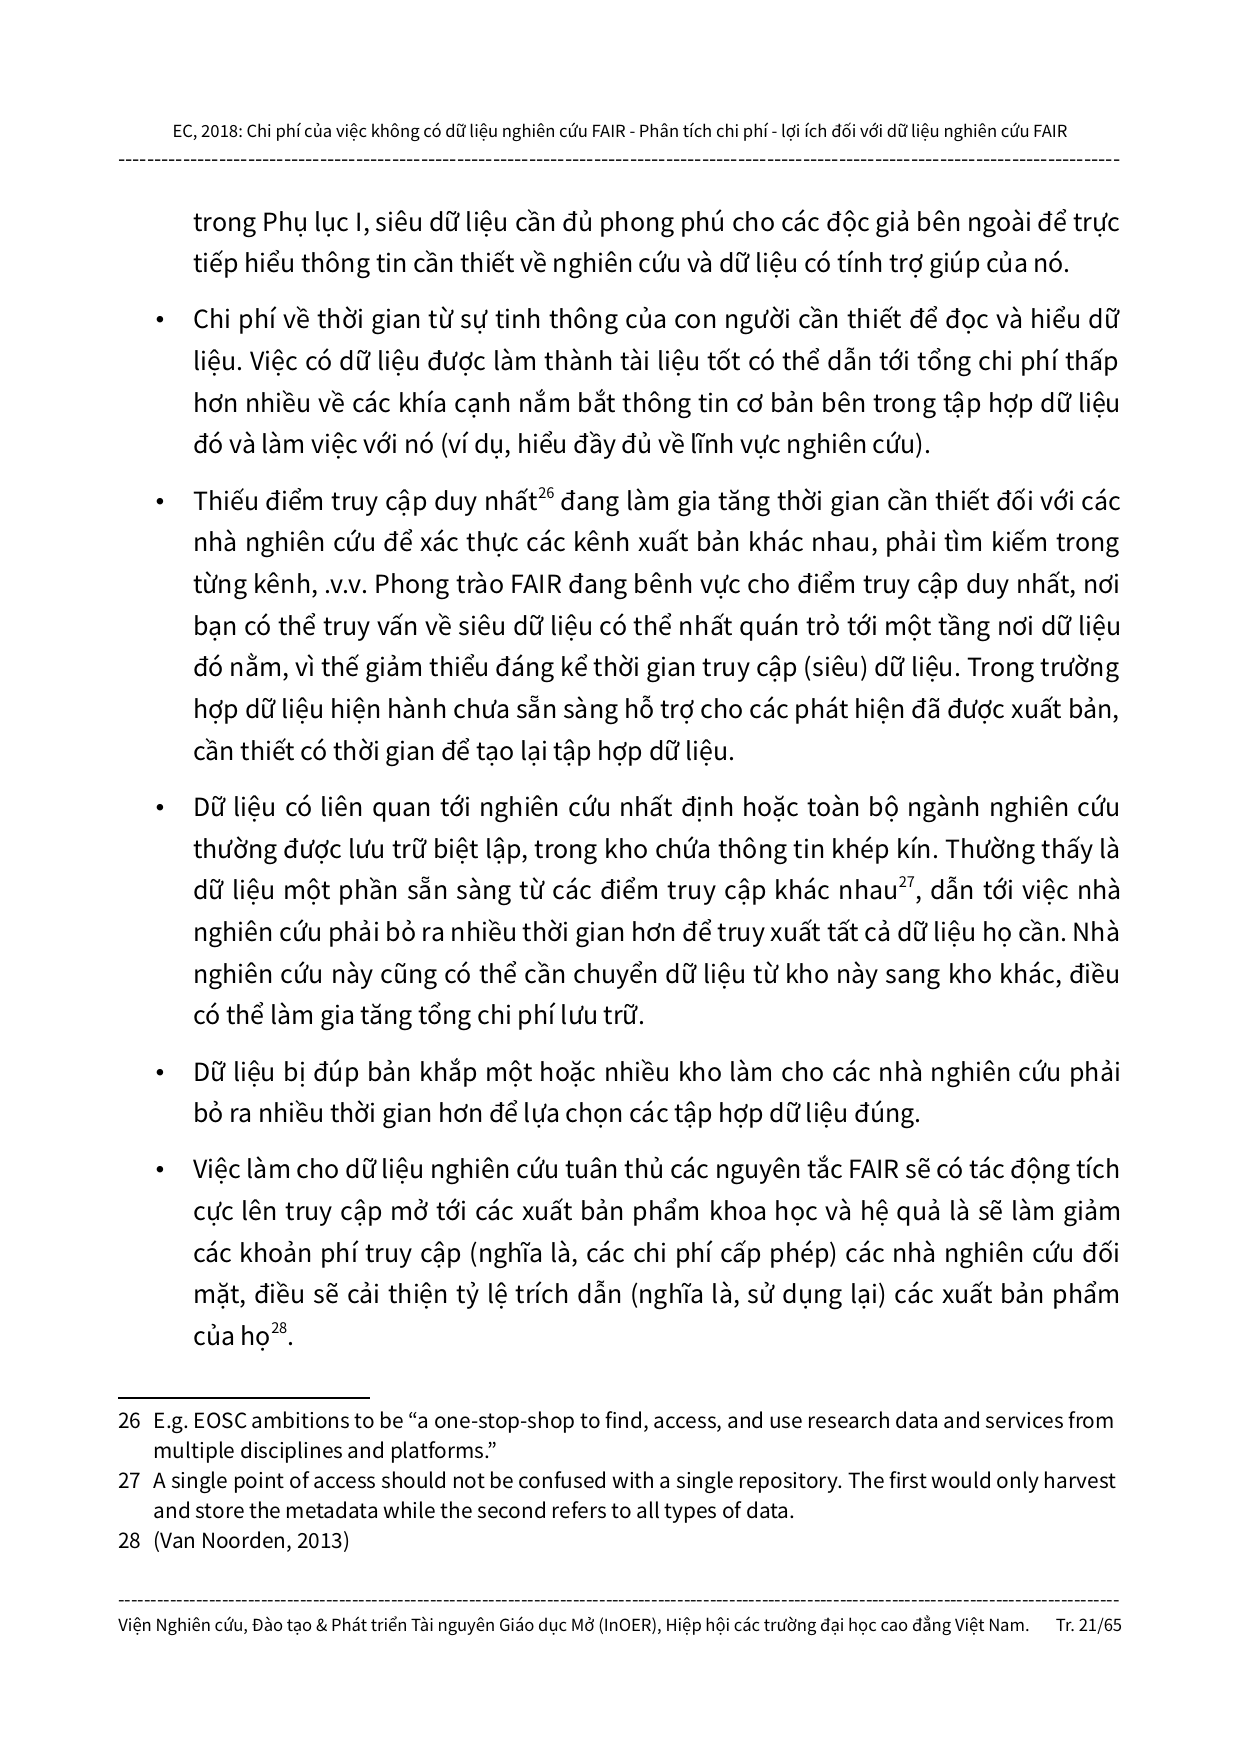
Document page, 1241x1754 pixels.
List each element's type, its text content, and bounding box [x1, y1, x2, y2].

list E.g. EOSC ambitions to be “a one-stop-shop to find, access, and use research data and services from multiple disciplines and platforms.” [118, 1404, 1122, 1464]
list Dữ liệu có liên quan tới nghiên cứu nhất định hoặc toàn bộ ngành nghiên cứu thường được lưu trữ biệt lập, trong kho chứa thông tin khép kín. Thường thấy là dữ liệu một phần sẵn sàng từ các điểm truy cập khác nhau, dẫn tới việc nhà nghiên cứu phải bỏ ra nhiều thời gian hơn để truy xuất tất cả dữ liệu họ cần. Nhà nghiên cứu này cũng có thể cần chuyển dữ liệu từ kho này sang kho khác, điều có thể làm gia tăng tổng chi phí lưu trữ. [156, 787, 1122, 1032]
list (Van Noorden, 2013) [118, 1525, 1122, 1555]
list Dữ liệu bị đúp bản khắp một hoặc nhiều kho làm cho các nhà nghiên cứu phải bỏ ra nhiều thời gian hơn để lựa chọn các tập hợp dữ liệu đúng. [156, 1052, 1122, 1130]
list Việc làm cho dữ liệu nghiên cứu tuân thủ các nguyên tắc FAIR sẽ có tác động tích cực lên truy cập mở tới các xuất bản phẩm khoa học và hệ quả là sẽ làm giảm các khoản phí truy cập (nghĩa là, các chi phí cấp phép) các nhà nghiên cứu đối mặt, điều sẽ cải thiện tỷ lệ trích dẫn (nghĩa là, sử dụng lại) các xuất bản phẩm của họ. [156, 1150, 1122, 1353]
list Chi phí về thời gian từ sự tinh thông của con người cần thiết để đọc và hiểu dữ liệu. Việc có dữ liệu được làm thành tài liệu tốt có thể dẫn tới tổng chi phí thấp hơn nhiều về các khía cạnh nắm bắt thông tin cơ bản bên trong tập hợp dữ liệu đó và làm việc với nó (ví dụ, hiểu đầy đủ về lĩnh vực nghiên cứu). [156, 300, 1122, 461]
list Thiếu điểm truy cập duy nhất đang làm gia tăng thời gian cần thiết đối với các nhà nghiên cứu để xác thực các kênh xuất bản khác nhau, phải tìm kiếm trong từng kênh, .v.v. Phong trào FAIR đang bênh vực cho điểm truy cập duy nhất, nơi bạn có thể truy vấn về siêu dữ liệu có thể nhất quán trỏ tới một tầng nơi dữ liệu đó nằm, vì thế giảm thiểu đáng kể thời gian truy cập (siêu) dữ liệu. Trong trường hợp dữ liệu hiện hành chưa sẵn sàng hỗ trợ cho các phát hiện đã được xuất bản, cần thiết có thời gian để tạo lại tập hợp dữ liệu. [156, 481, 1122, 767]
list A single point of access should not be confused with a single repository. The first would only harvest and store the metadata while the second refers to all types of data. [118, 1464, 1122, 1525]
list trong Phụ lục I, siêu dữ liệu cần đủ phong phú cho các độc giả bên ngoài để trực tiếp hiểu thông tin cần thiết về nghiên cứu và dữ liệu có tính trợ giúp của nó. [156, 202, 1122, 280]
